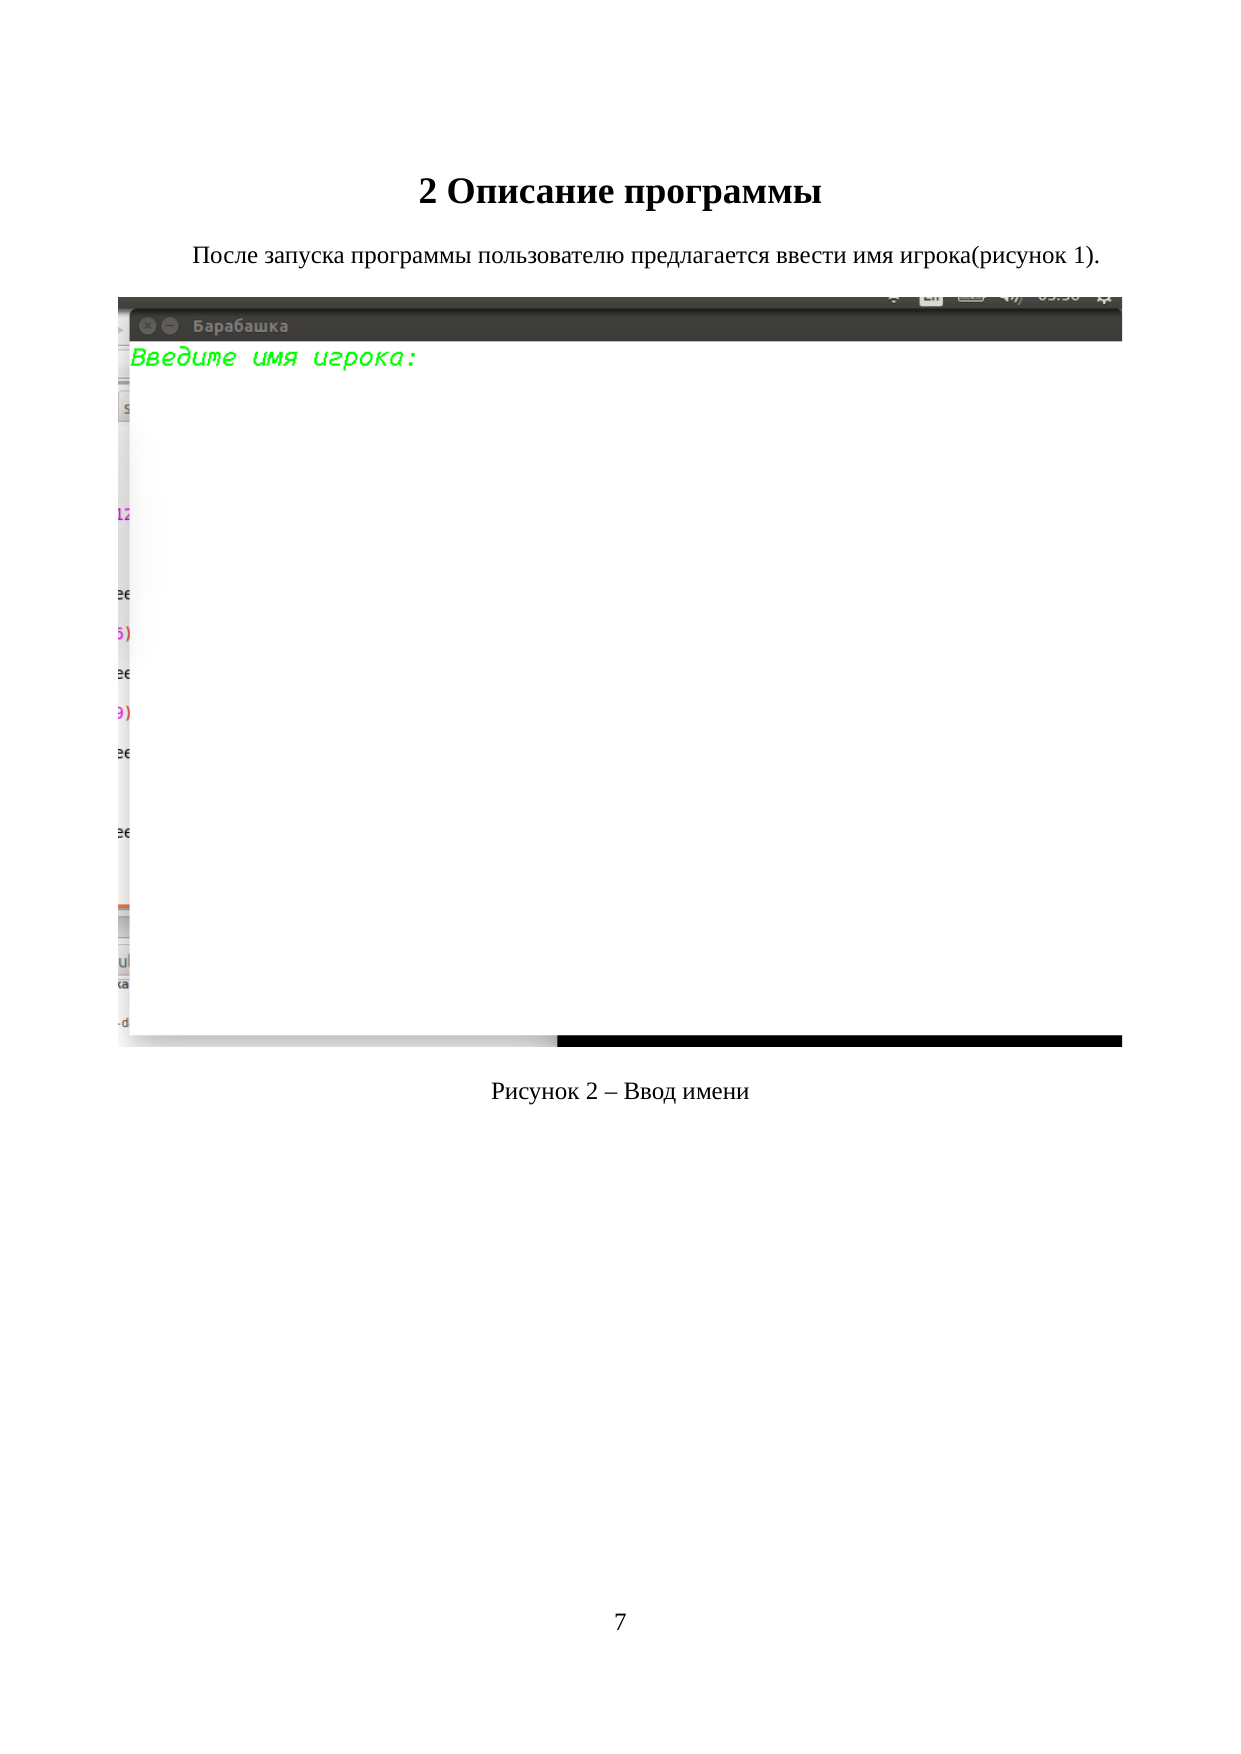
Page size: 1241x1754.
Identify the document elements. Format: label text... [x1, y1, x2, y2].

picture [118, 297, 1123, 1047]
text После запуска программы пользователю предлагается ввести имя игрока(рисунок 1). [118, 240, 1122, 269]
subtitle 2 Описание программы [118, 168, 1122, 211]
text Рисунок 2 – Ввод имени [118, 1076, 1122, 1104]
